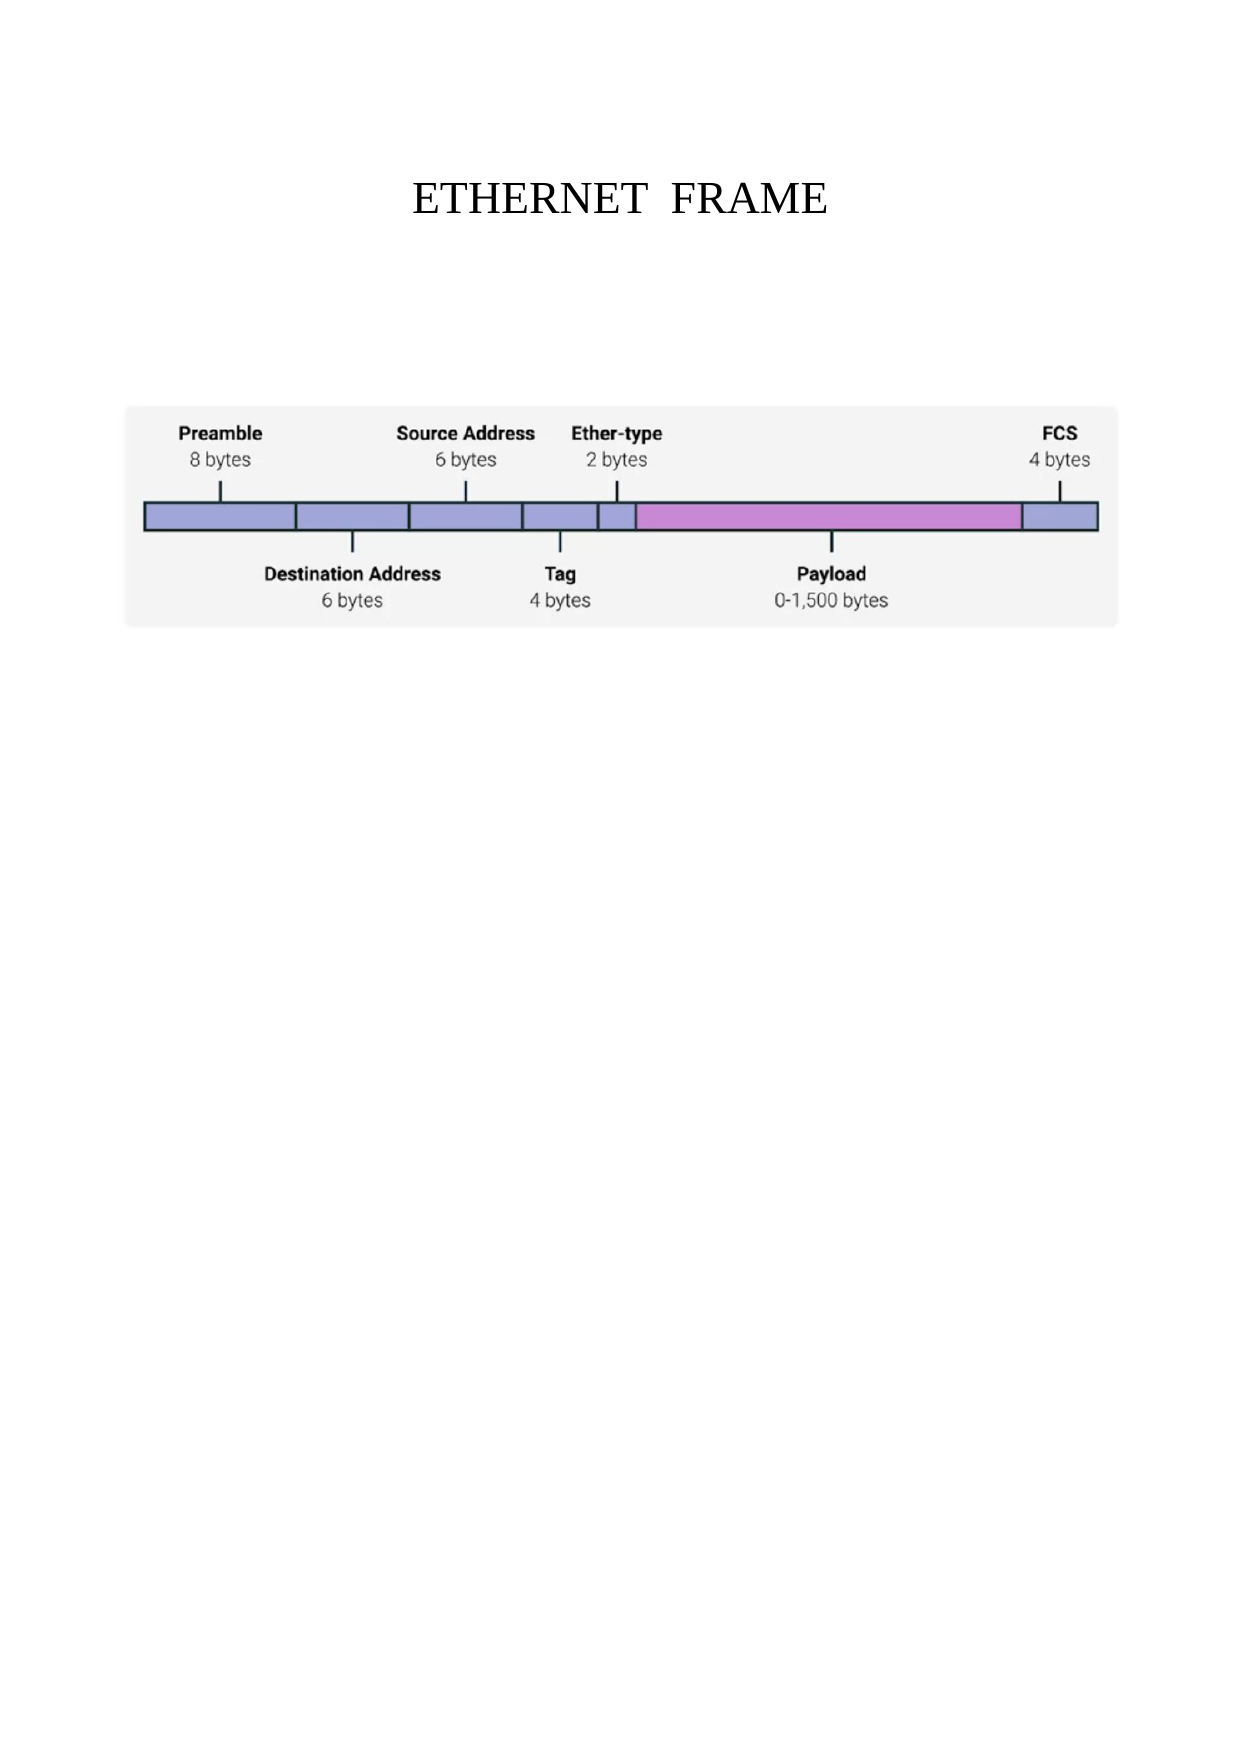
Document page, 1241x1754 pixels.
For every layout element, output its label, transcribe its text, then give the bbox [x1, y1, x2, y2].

picture [118, 276, 1123, 757]
text ETHERNET FRAME [118, 171, 1122, 223]
